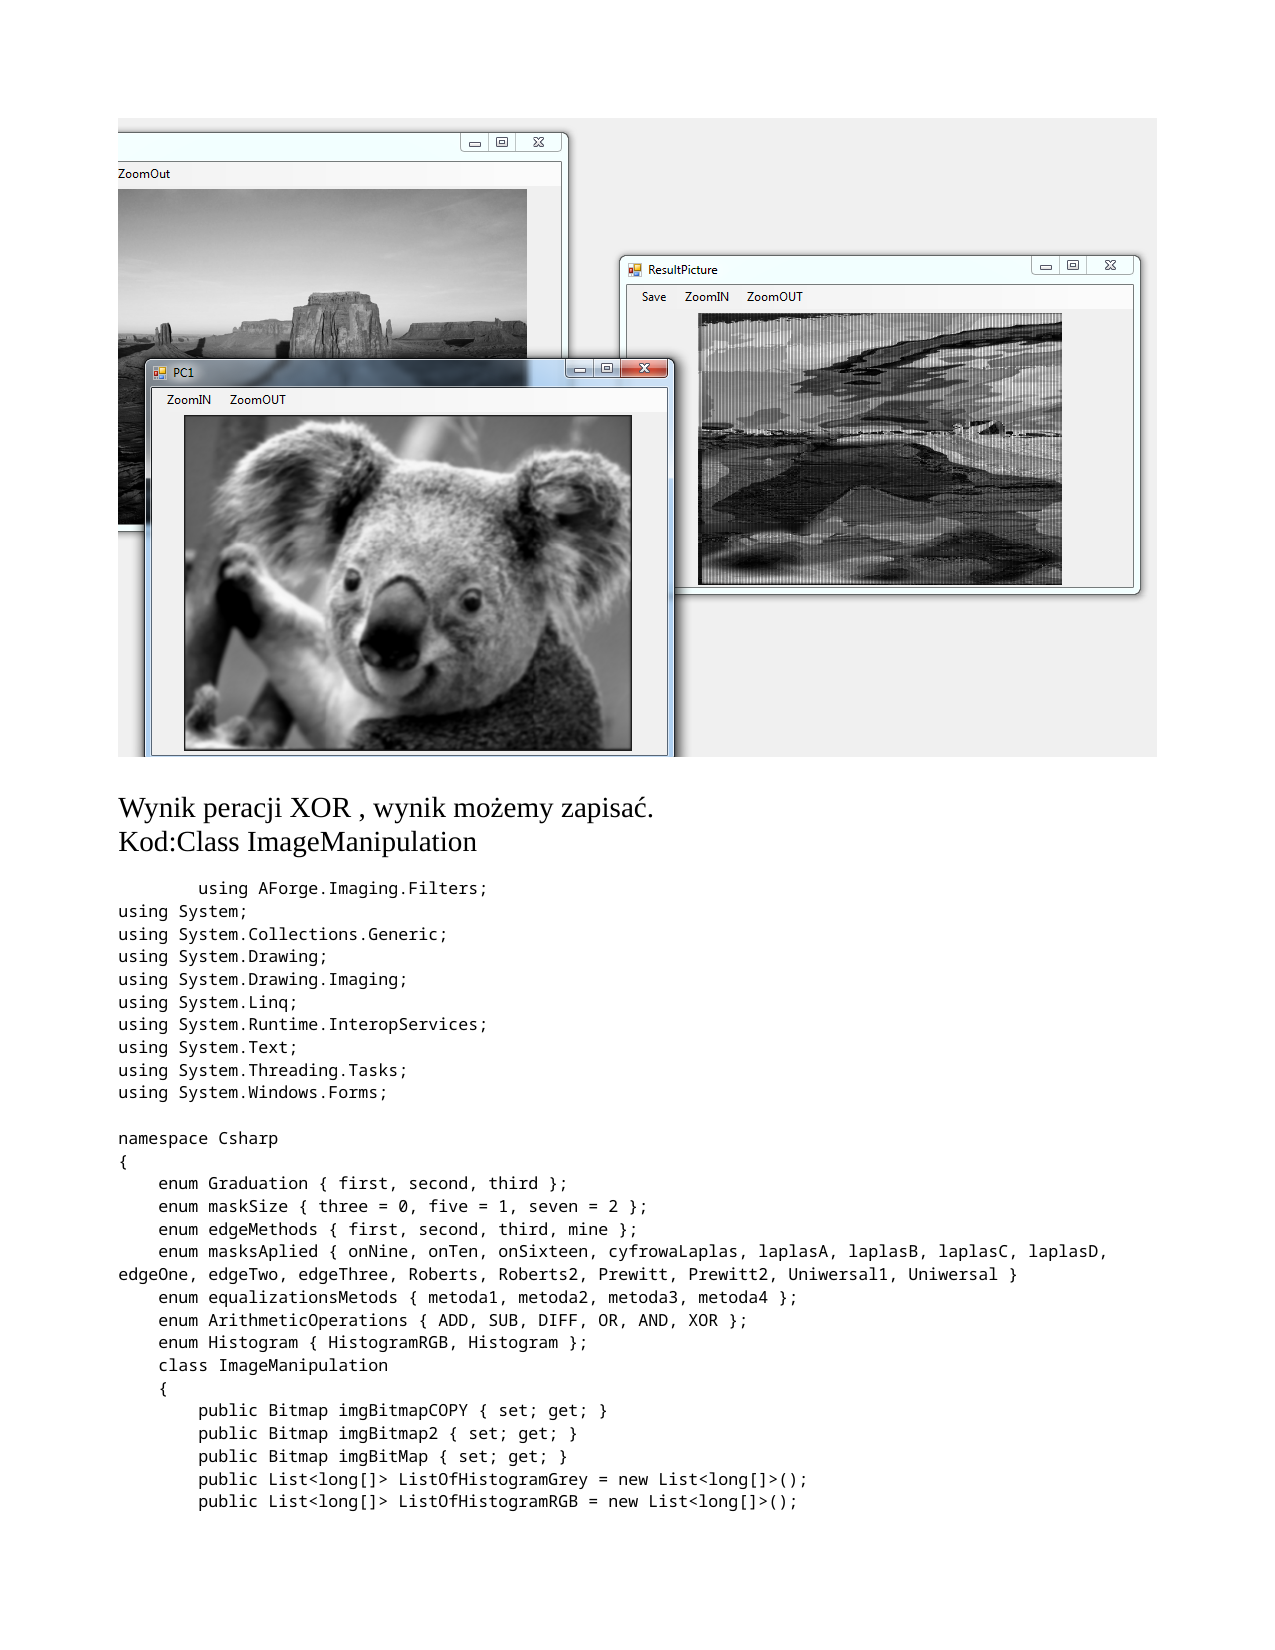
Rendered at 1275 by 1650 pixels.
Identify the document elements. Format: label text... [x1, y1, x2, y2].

text using System.Windows.Forms; [118, 1081, 1157, 1104]
text enum edgeMethods { first, second, third, mine }; [118, 1217, 1157, 1240]
text using System; [118, 899, 1157, 922]
picture [118, 118, 1157, 757]
text using System.Text; [118, 1036, 1157, 1058]
text enum ArithmeticOperations { ADD, SUB, DIFF, OR, AND, XOR }; [118, 1308, 1157, 1331]
text enum masksAplied { onNine, onTen, onSixteen, cyfrowaLaplas, laplasA, laplasB, laplasC, laplasD, edgeOne, edgeTwo, edgeThree, Roberts, Roberts2, Prewitt, Prewitt2, Uniwersal1, Uniwersal } [118, 1240, 1157, 1285]
text public Bitmap imgBitmapCOPY { set; get; } [118, 1399, 1157, 1422]
text using System.Threading.Tasks; [118, 1058, 1157, 1081]
text using System.Linq; [118, 990, 1157, 1013]
text enum Histogram { HistogramRGB, Histogram }; [118, 1331, 1157, 1353]
text using System.Runtime.InteropServices; [118, 1013, 1157, 1036]
text using System.Collections.Generic; [118, 922, 1157, 945]
text namespace Csharp [118, 1126, 1157, 1149]
text { [118, 1376, 1157, 1399]
text public List<long[]> ListOfHistogramRGB = new List<long[]>(); [118, 1490, 1157, 1512]
text public Bitmap imgBitmap2 { set; get; } [118, 1422, 1157, 1444]
text public List<long[]> ListOfHistogramGrey = new List<long[]>(); [118, 1467, 1157, 1490]
text using AForge.Imaging.Filters; [118, 877, 1157, 899]
text Kod:Class ImageManipulation [118, 824, 1157, 857]
text enum equalizationsMetods { metoda1, metoda2, metoda3, metoda4 }; [118, 1285, 1157, 1308]
text public Bitmap imgBitMap { set; get; } [118, 1444, 1157, 1467]
text { [118, 1149, 1157, 1172]
text enum maskSize { three = 0, five = 1, seven = 2 }; [118, 1194, 1157, 1217]
text using System.Drawing; [118, 945, 1157, 967]
text Wynik peracji XOR , wynik możemy zapisać. [118, 790, 1157, 824]
text enum Graduation { first, second, third }; [118, 1172, 1157, 1194]
text class ImageManipulation [118, 1353, 1157, 1376]
text using System.Drawing.Imaging; [118, 967, 1157, 990]
